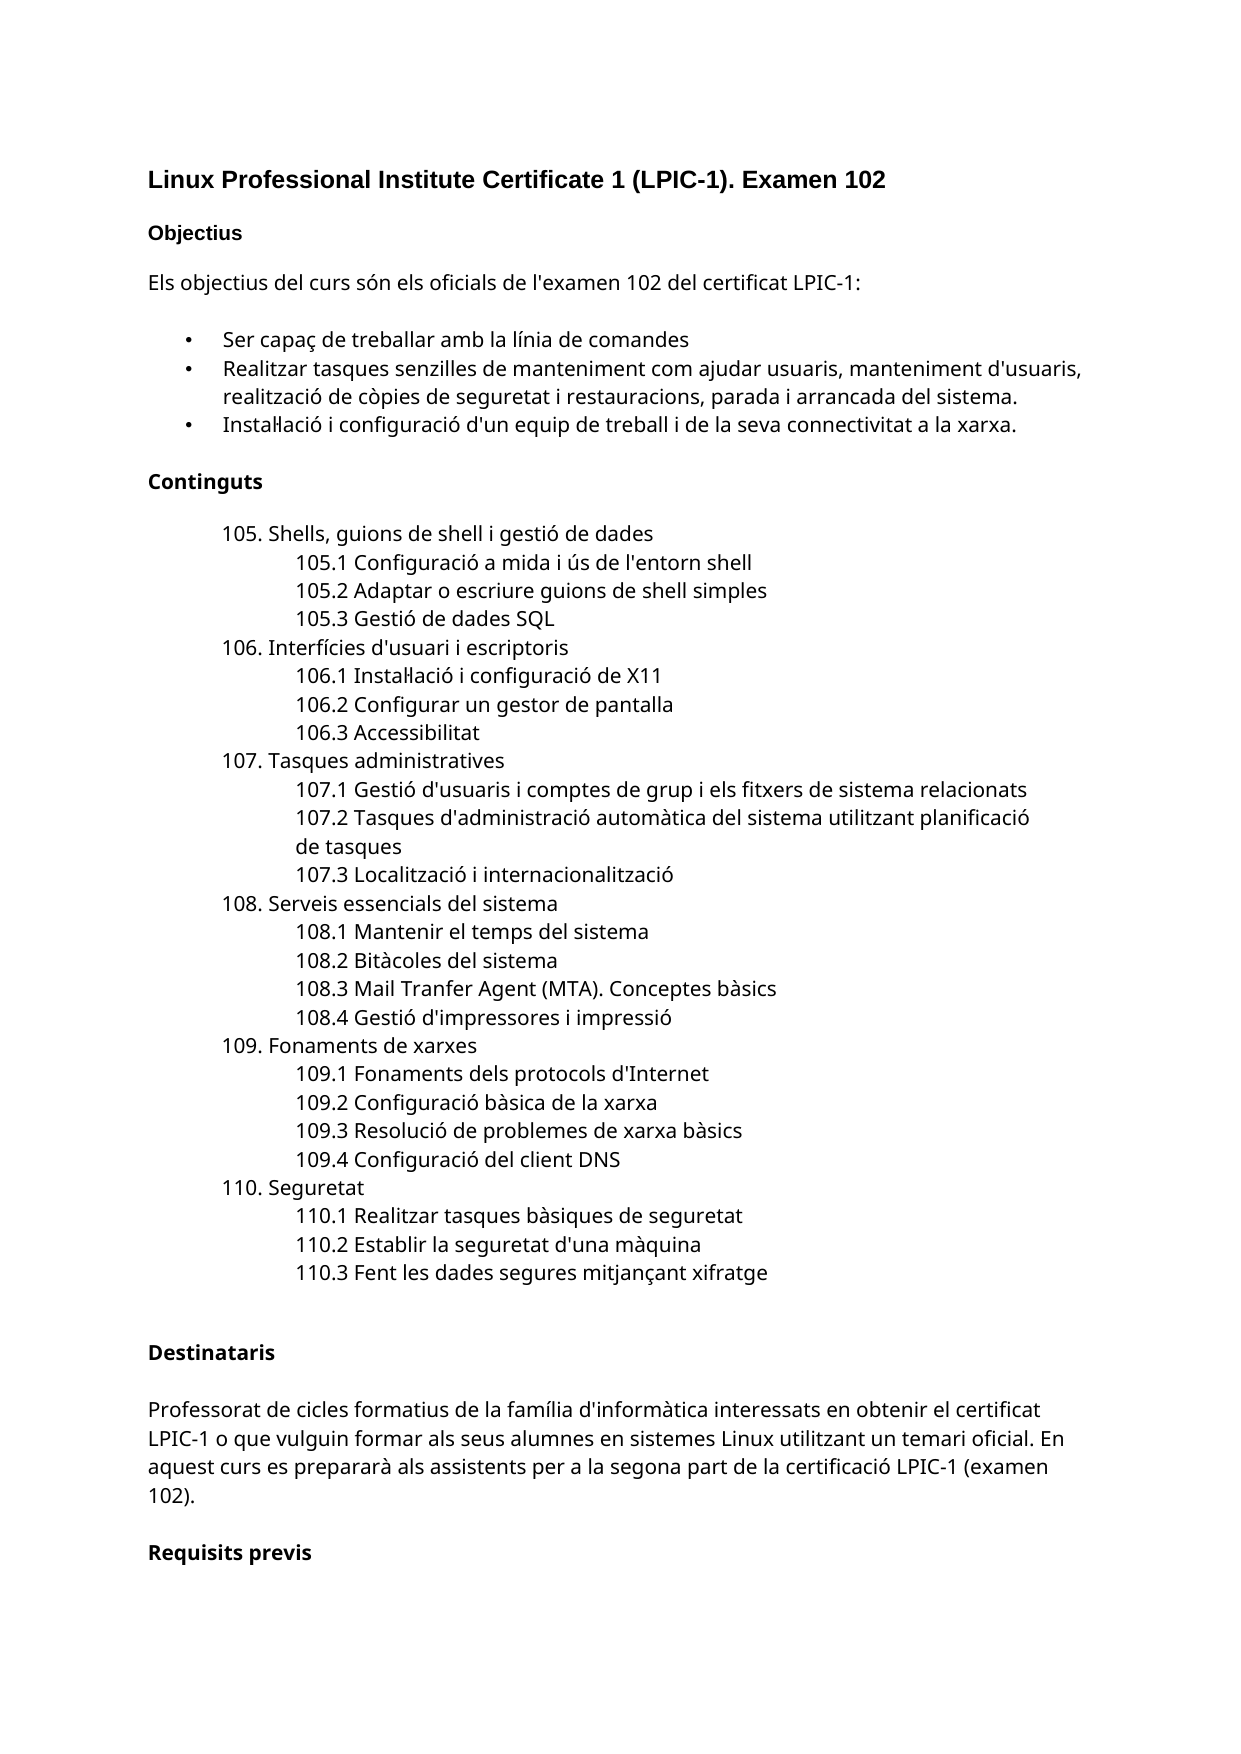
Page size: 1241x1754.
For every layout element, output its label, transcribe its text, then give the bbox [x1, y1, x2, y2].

text 108.4 Gestió d'impressores i impressió [221, 1003, 1092, 1031]
list Instal·lació i configuració d'un equip de treball i de la seva connectivitat a la xarxa. [185, 411, 1092, 439]
text 108.2 Bitàcoles del sistema [221, 946, 1092, 974]
text 109.4 Configuració del client DNS [221, 1145, 1092, 1173]
text Els objectius del curs són els oficials de l'examen 102 del certificat LPIC-1: [148, 268, 1092, 297]
text 105.2 Adaptar o escriure guions de shell simples [221, 576, 1092, 604]
text 106.1 Instal·lació i configuració de X11 [221, 661, 1092, 690]
text 107.3 Localització i internacionalització [221, 860, 1092, 889]
text 110. Seguretat [221, 1173, 1092, 1202]
text 105.1 Configuració a mida i ús de l'entorn shell [221, 548, 1092, 576]
text 109. Fonaments de xarxes [221, 1031, 1092, 1059]
text 106. Interfícies d'usuari i escriptoris [221, 633, 1092, 661]
text 105.3 Gestió de dades SQL [221, 604, 1092, 633]
text 106.3 Accessibilitat [221, 718, 1092, 747]
text Objectius [148, 222, 1092, 245]
list Ser capaç de treballar amb la línia de comandes [185, 325, 1092, 354]
text 108.3 Mail Tranfer Agent (MTA). Conceptes bàsics [221, 974, 1092, 1003]
list Realitzar tasques senzilles de manteniment com ajudar usuaris, manteniment d'usuaris, realització de còpies de seguretat i restauracions, parada i arrancada del sistema. [185, 354, 1092, 411]
text 110.2 Establir la seguretat d'una màquina [221, 1230, 1092, 1258]
text 107. Tasques administratives [221, 747, 1092, 775]
text 110.3 Fent les dades segures mitjançant xifratge [221, 1258, 1092, 1287]
text 105. Shells, guions de shell i gestió de dades [148, 519, 1092, 548]
text 107.1 Gestió d'usuaris i comptes de grup i els fitxers de sistema relacionats [221, 775, 1092, 803]
subtitle Linux Professional Institute Certificate 1 (LPIC-1). Examen 102 [148, 166, 1092, 194]
text 108. Serveis essencials del sistema [221, 889, 1092, 917]
text 106.2 Configurar un gestor de pantalla [221, 690, 1092, 718]
subtitle Destinataris [148, 1338, 1092, 1367]
text 107.2 Tasques d'administració automàtica del sistema utilitzant planificació de tasques [221, 803, 1092, 860]
text 109.2 Configuració bàsica de la xarxa [221, 1088, 1092, 1116]
text 108.1 Mantenir el temps del sistema [221, 917, 1092, 946]
text 109.3 Resolució de problemes de xarxa bàsics [221, 1116, 1092, 1145]
text 109.1 Fonaments dels protocols d'Internet [221, 1059, 1092, 1088]
text Professorat de cicles formatius de la família d'informàtica interessats en obtenir el certificat LPIC-1 o que vulguin formar als seus alumnes en sistemes Linux utilitzant un temari oficial. En aquest curs es prepararà als assistents per a la segona part de la certificació LPIC-1 (examen 102). [148, 1395, 1092, 1509]
subtitle Continguts [148, 467, 1092, 496]
text Requisits previs [148, 1538, 1092, 1566]
text 110.1 Realitzar tasques bàsiques de seguretat [221, 1202, 1092, 1230]
